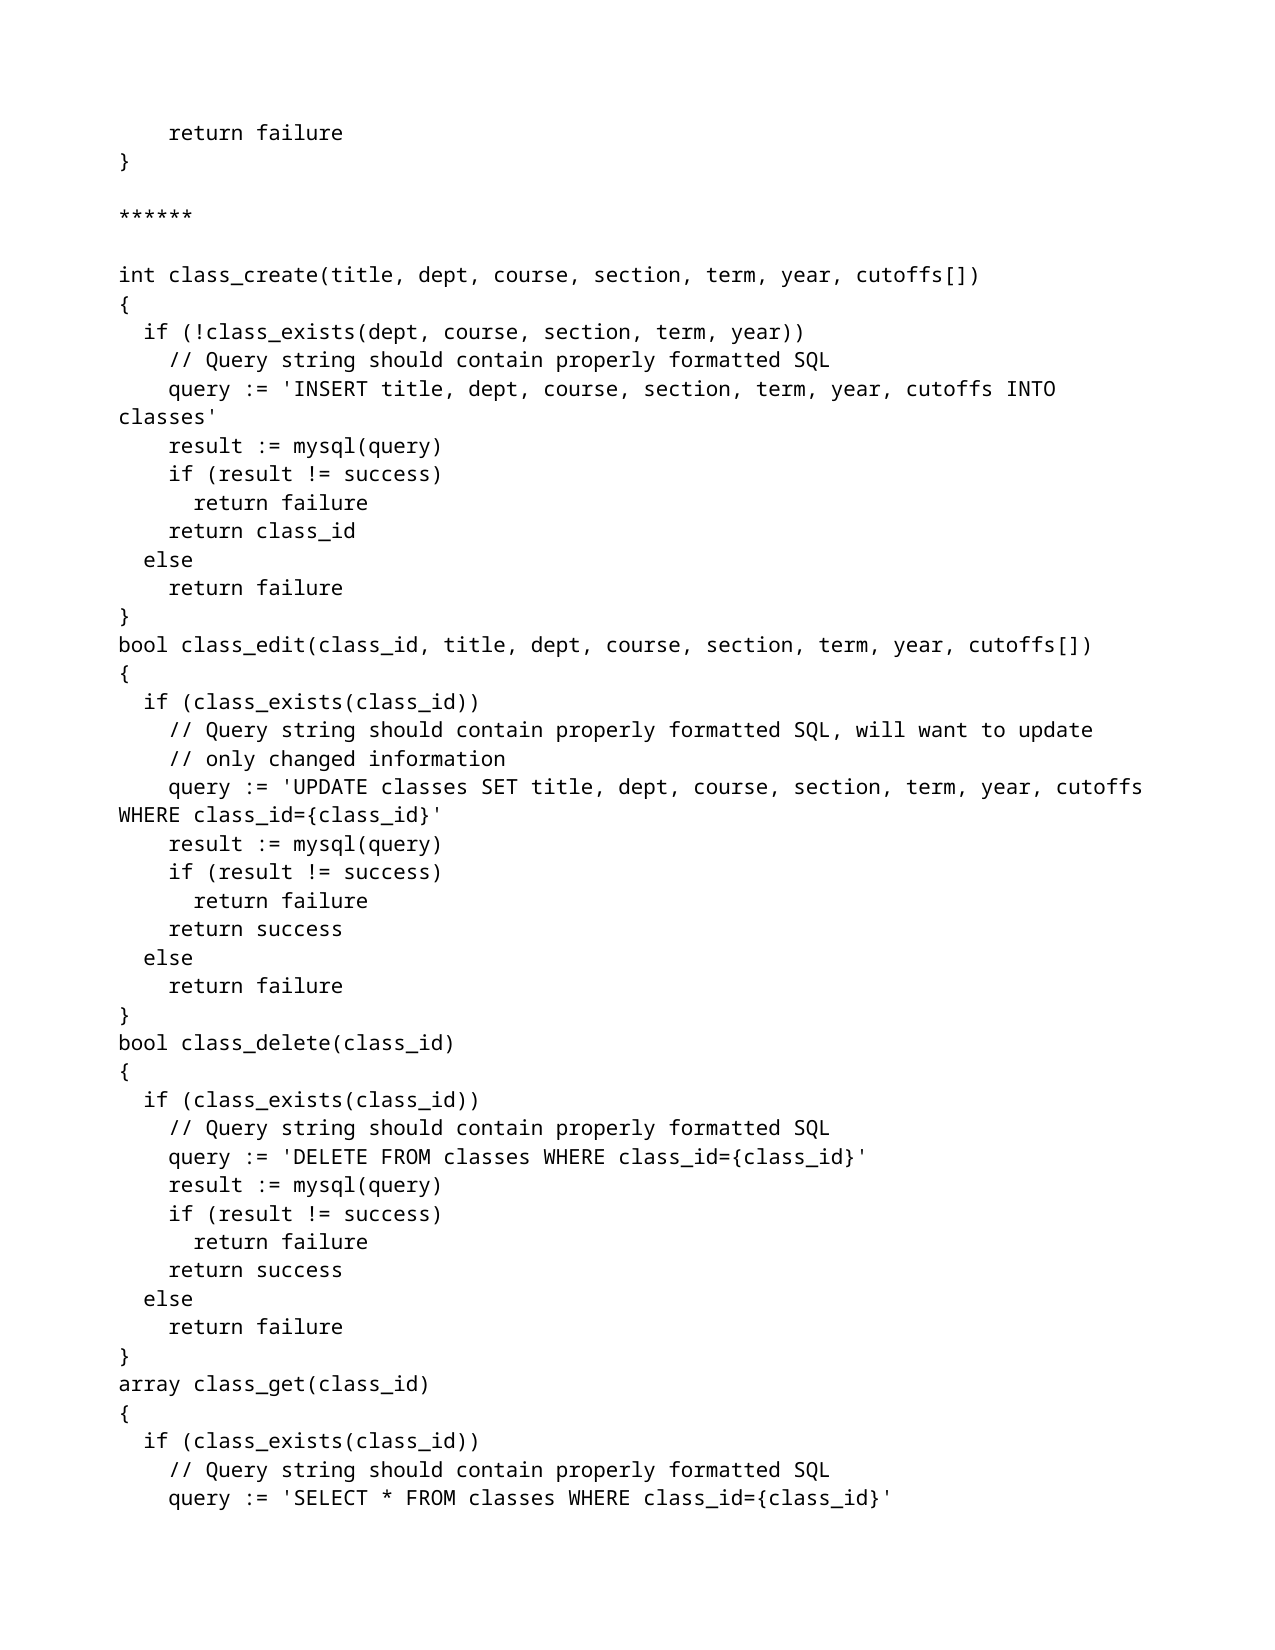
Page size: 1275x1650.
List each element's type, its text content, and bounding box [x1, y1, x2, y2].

text return failure [118, 1312, 1157, 1341]
text return failure [118, 886, 1157, 914]
text return success [118, 914, 1157, 943]
text // only changed information [118, 744, 1157, 772]
text if (class_exists(class_id)) [118, 687, 1157, 715]
text // Query string should contain properly formatted SQL [118, 346, 1157, 374]
text if (result != success) [118, 459, 1157, 488]
text { [118, 289, 1157, 317]
text } [118, 1000, 1157, 1028]
text } [118, 147, 1157, 175]
text result := mysql(query) [118, 431, 1157, 459]
text return failure [118, 971, 1157, 1000]
text int class_create(title, dept, course, section, term, year, cutoffs[]) [118, 260, 1157, 289]
text return failure [118, 1227, 1157, 1256]
text else [118, 545, 1157, 573]
text if (class_exists(class_id)) [118, 1085, 1157, 1113]
text return failure [118, 118, 1157, 147]
text ****** [118, 203, 1157, 232]
text query := 'UPDATE classes SET title, dept, course, section, term, year, cutoffs WHERE class_id={class_id}' [118, 772, 1157, 829]
text bool class_delete(class_id) [118, 1028, 1157, 1057]
text // Query string should contain properly formatted SQL [118, 1455, 1157, 1483]
text // Query string should contain properly formatted SQL, will want to update [118, 715, 1157, 744]
text return success [118, 1256, 1157, 1284]
text { [118, 1057, 1157, 1085]
text if (class_exists(class_id)) [118, 1426, 1157, 1455]
text result := mysql(query) [118, 1170, 1157, 1199]
text query := 'DELETE FROM classes WHERE class_id={class_id}' [118, 1142, 1157, 1170]
text if (result != success) [118, 857, 1157, 886]
text return failure [118, 488, 1157, 516]
text // Query string should contain properly formatted SQL [118, 1113, 1157, 1142]
text else [118, 943, 1157, 971]
text if (result != success) [118, 1199, 1157, 1227]
text if (!class_exists(dept, course, section, term, year)) [118, 317, 1157, 346]
text } [118, 1341, 1157, 1369]
text query := 'INSERT title, dept, course, section, term, year, cutoffs INTO classes' [118, 374, 1157, 431]
text } [118, 602, 1157, 630]
text { [118, 658, 1157, 687]
text return class_id [118, 516, 1157, 545]
text else [118, 1284, 1157, 1312]
text query := 'SELECT * FROM classes WHERE class_id={class_id}' [118, 1483, 1157, 1512]
text { [118, 1398, 1157, 1426]
text array class_get(class_id) [118, 1369, 1157, 1398]
text result := mysql(query) [118, 829, 1157, 857]
text bool class_edit(class_id, title, dept, course, section, term, year, cutoffs[]) [118, 630, 1157, 658]
text return failure [118, 573, 1157, 602]
